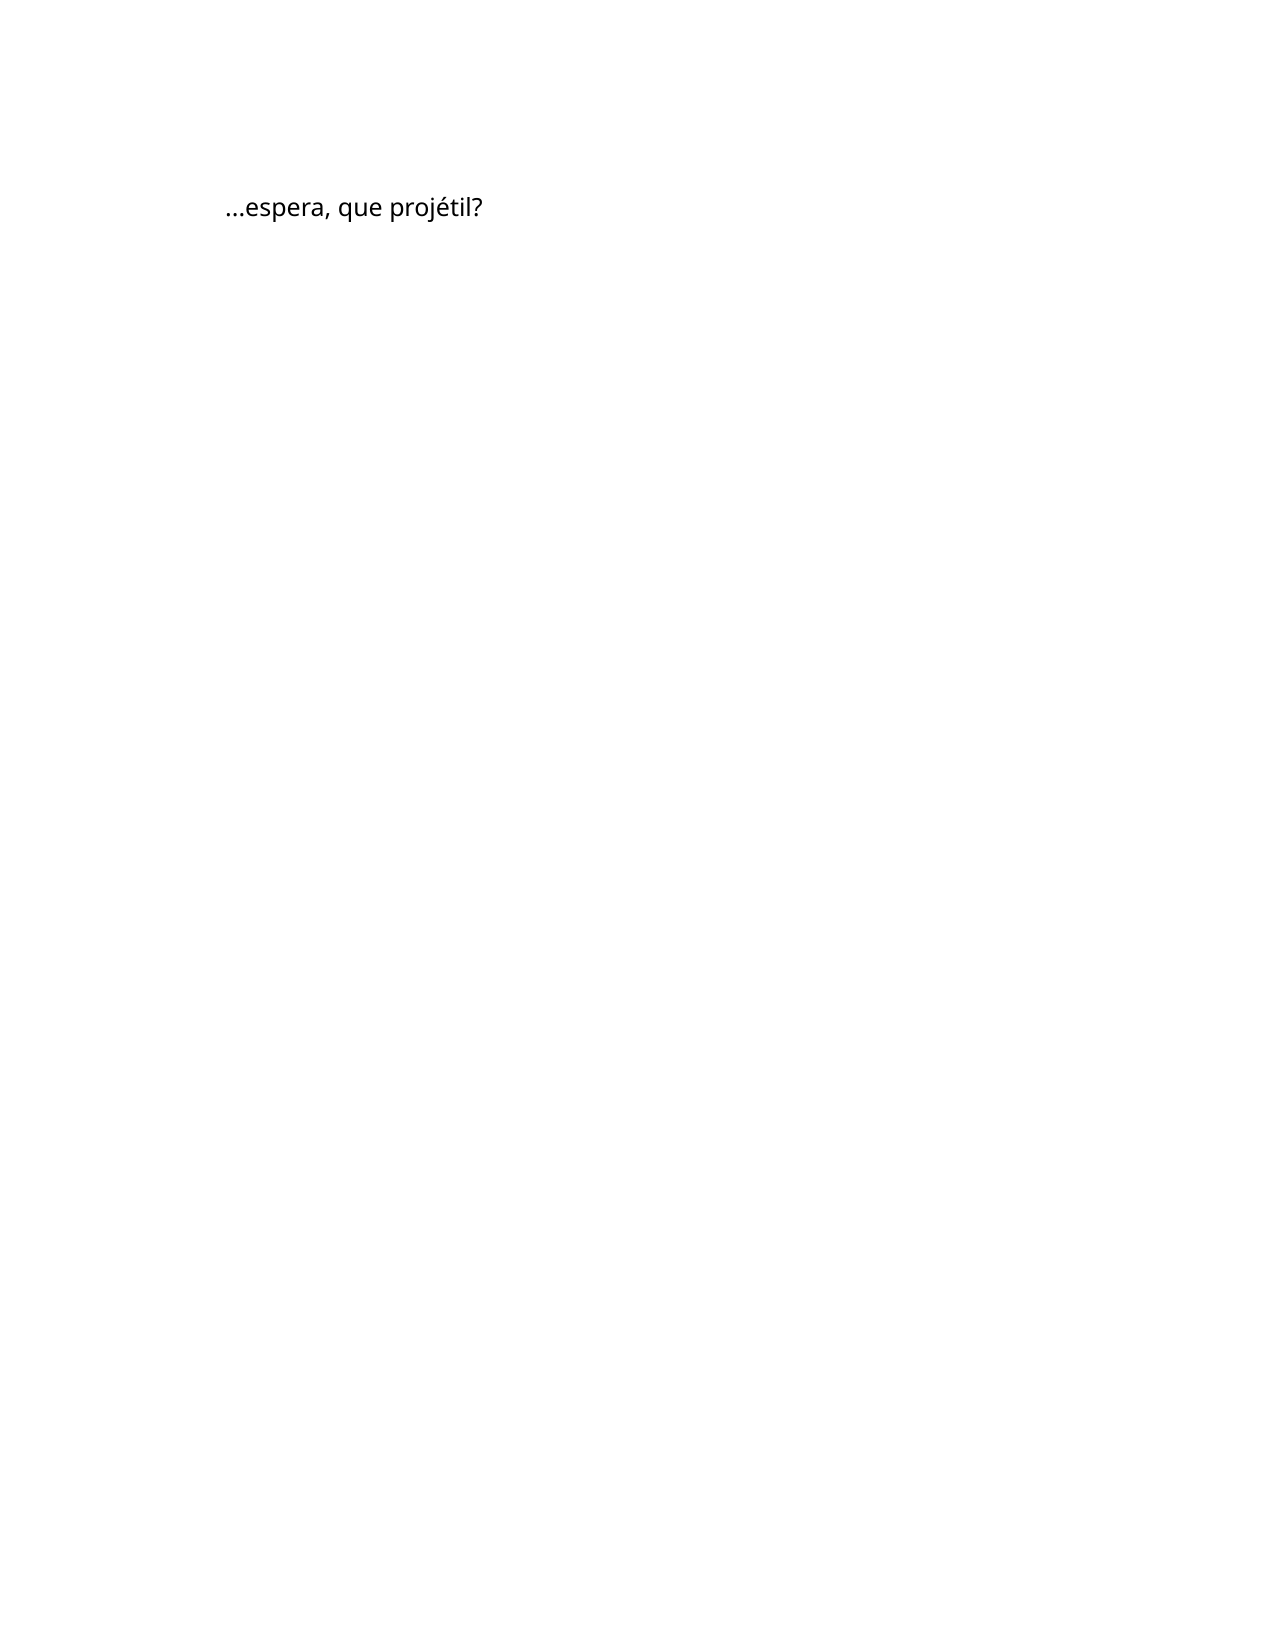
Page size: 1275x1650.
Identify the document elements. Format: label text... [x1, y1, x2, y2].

text ...espera, que projétil? [150, 189, 1125, 223]
